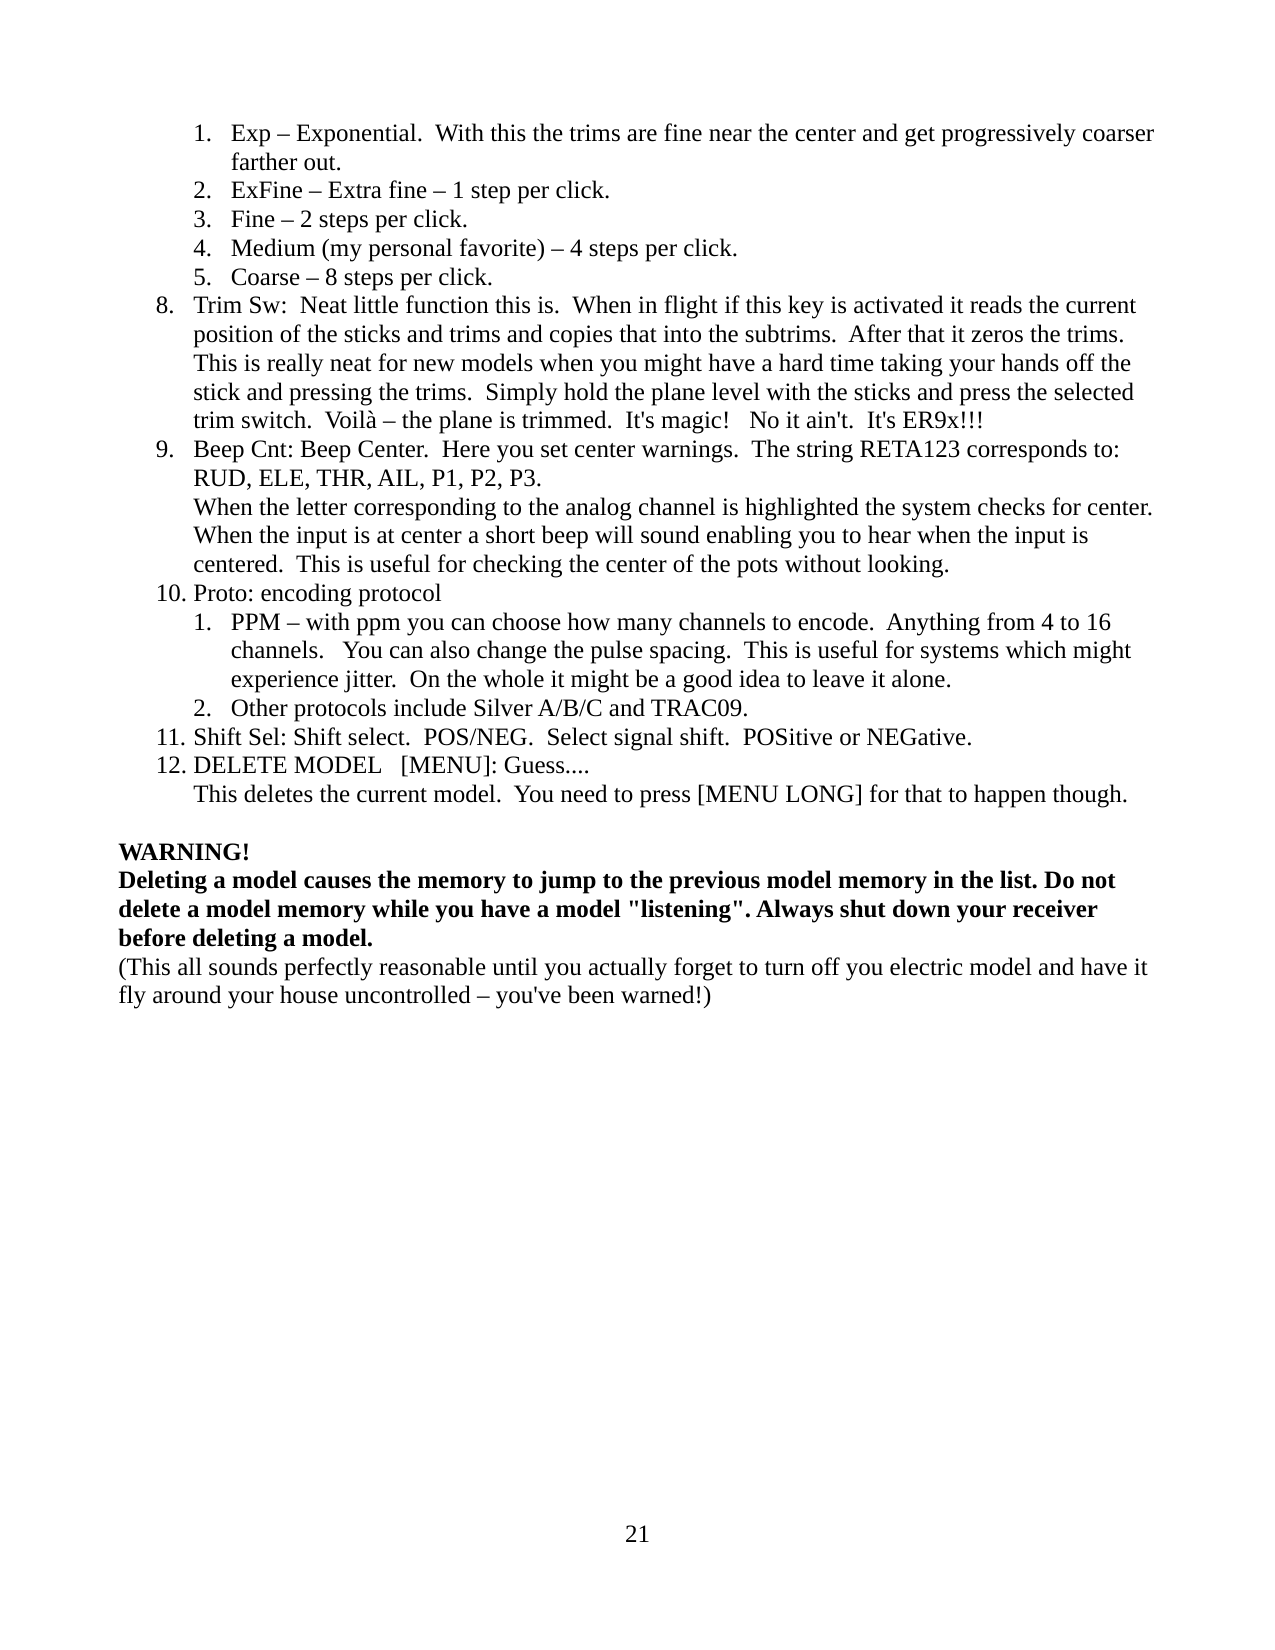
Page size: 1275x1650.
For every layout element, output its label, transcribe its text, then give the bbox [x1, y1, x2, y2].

list Medium (my personal favorite) – 4 steps per click. [193, 233, 1157, 262]
list Exp – Exponential. With this the trims are fine near the center and get progressively coarser farther out. [193, 118, 1157, 176]
text Deleting a model causes the memory to jump to the previous model memory in the list. Do not delete a model memory while you have a model "listening". Always shut down your receiver before deleting a model. [118, 866, 1157, 952]
list DELETE MODEL [MENU]: Guess.... This deletes the current model. You need to press [MENU LONG] for that to happen though. [156, 751, 1157, 808]
list Proto: encoding protocol [156, 578, 1157, 607]
list PPM – with ppm you can choose how many channels to encode. Anything from 4 to 16 channels. You can also change the pulse spacing. This is useful for systems which might experience jitter. On the whole it might be a good idea to leave it alone. [193, 607, 1157, 693]
text (This all sounds perfectly reasonable until you actually forget to turn off you electric model and have it fly around your house uncontrolled – you've been warned!) [118, 952, 1157, 1009]
list Other protocols include Silver A/B/C and TRAC09. [193, 693, 1157, 722]
list Beep Cnt: Beep Center. Here you set center warnings. The string RETA123 corresponds to: RUD, ELE, THR, AIL, P1, P2, P3. When the letter corresponding to the analog channel is highlighted the system checks for center. When the input is at center a short beep will sound enabling you to hear when the input is centered. This is useful for checking the center of the pots without looking. [156, 434, 1157, 578]
list Shift Sel: Shift select. POS/NEG. Select signal shift. POSitive or NEGative. [156, 722, 1157, 751]
list Trim Sw: Neat little function this is. When in flight if this key is activated it reads the current position of the sticks and trims and copies that into the subtrims. After that it zeros the trims. This is really neat for new models when you might have a hard time taking your hands off the stick and pressing the trims. Simply hold the plane level with the sticks and press the selected trim switch. Voilà – the plane is trimmed. It's magic! No it ain't. It's ER9x!!! [156, 291, 1157, 434]
list Fine – 2 steps per click. [193, 204, 1157, 233]
text WARNING! [118, 837, 1157, 866]
list ExFine – Extra fine – 1 step per click. [193, 176, 1157, 204]
list Coarse – 8 steps per click. [193, 262, 1157, 291]
